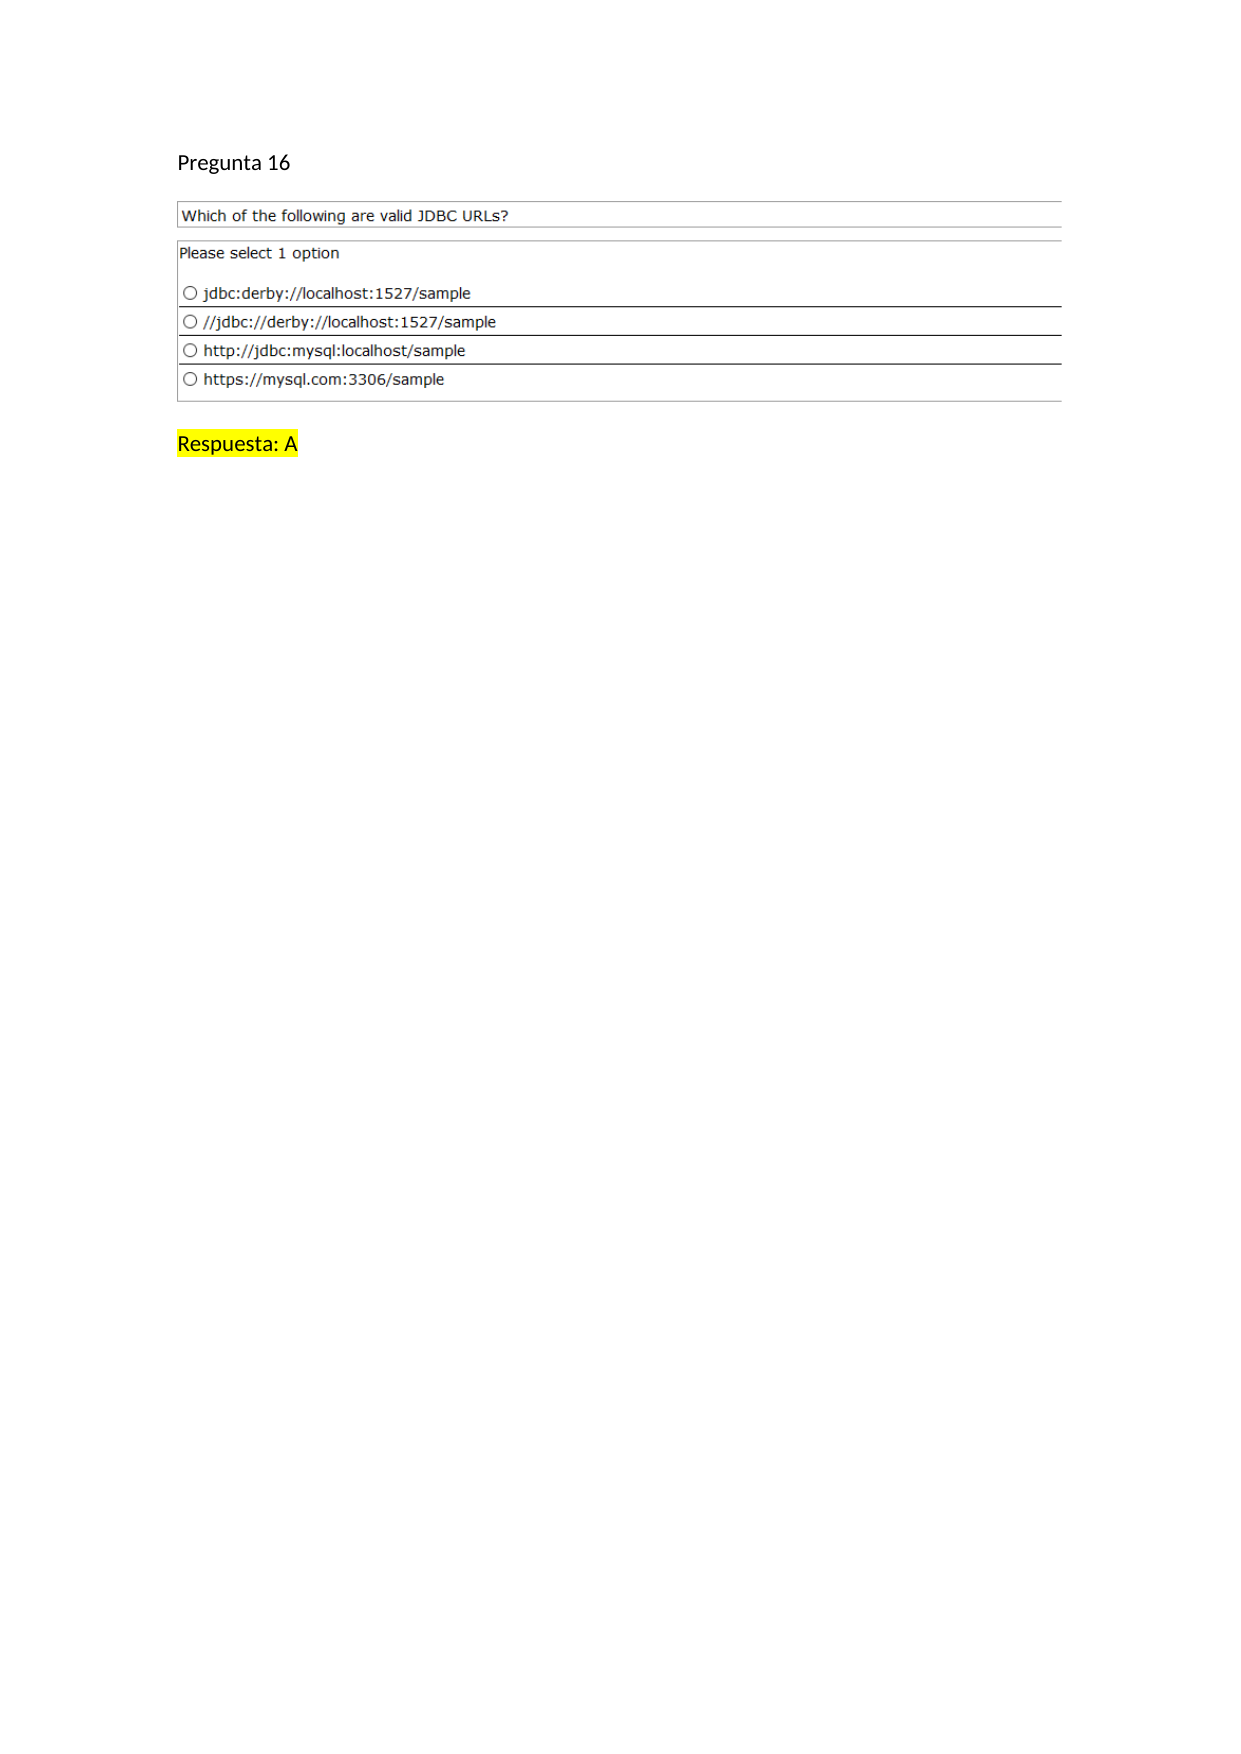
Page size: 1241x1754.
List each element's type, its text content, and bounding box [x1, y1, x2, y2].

text Respuesta: A [177, 429, 1063, 457]
text Pregunta 16 [177, 148, 1063, 176]
